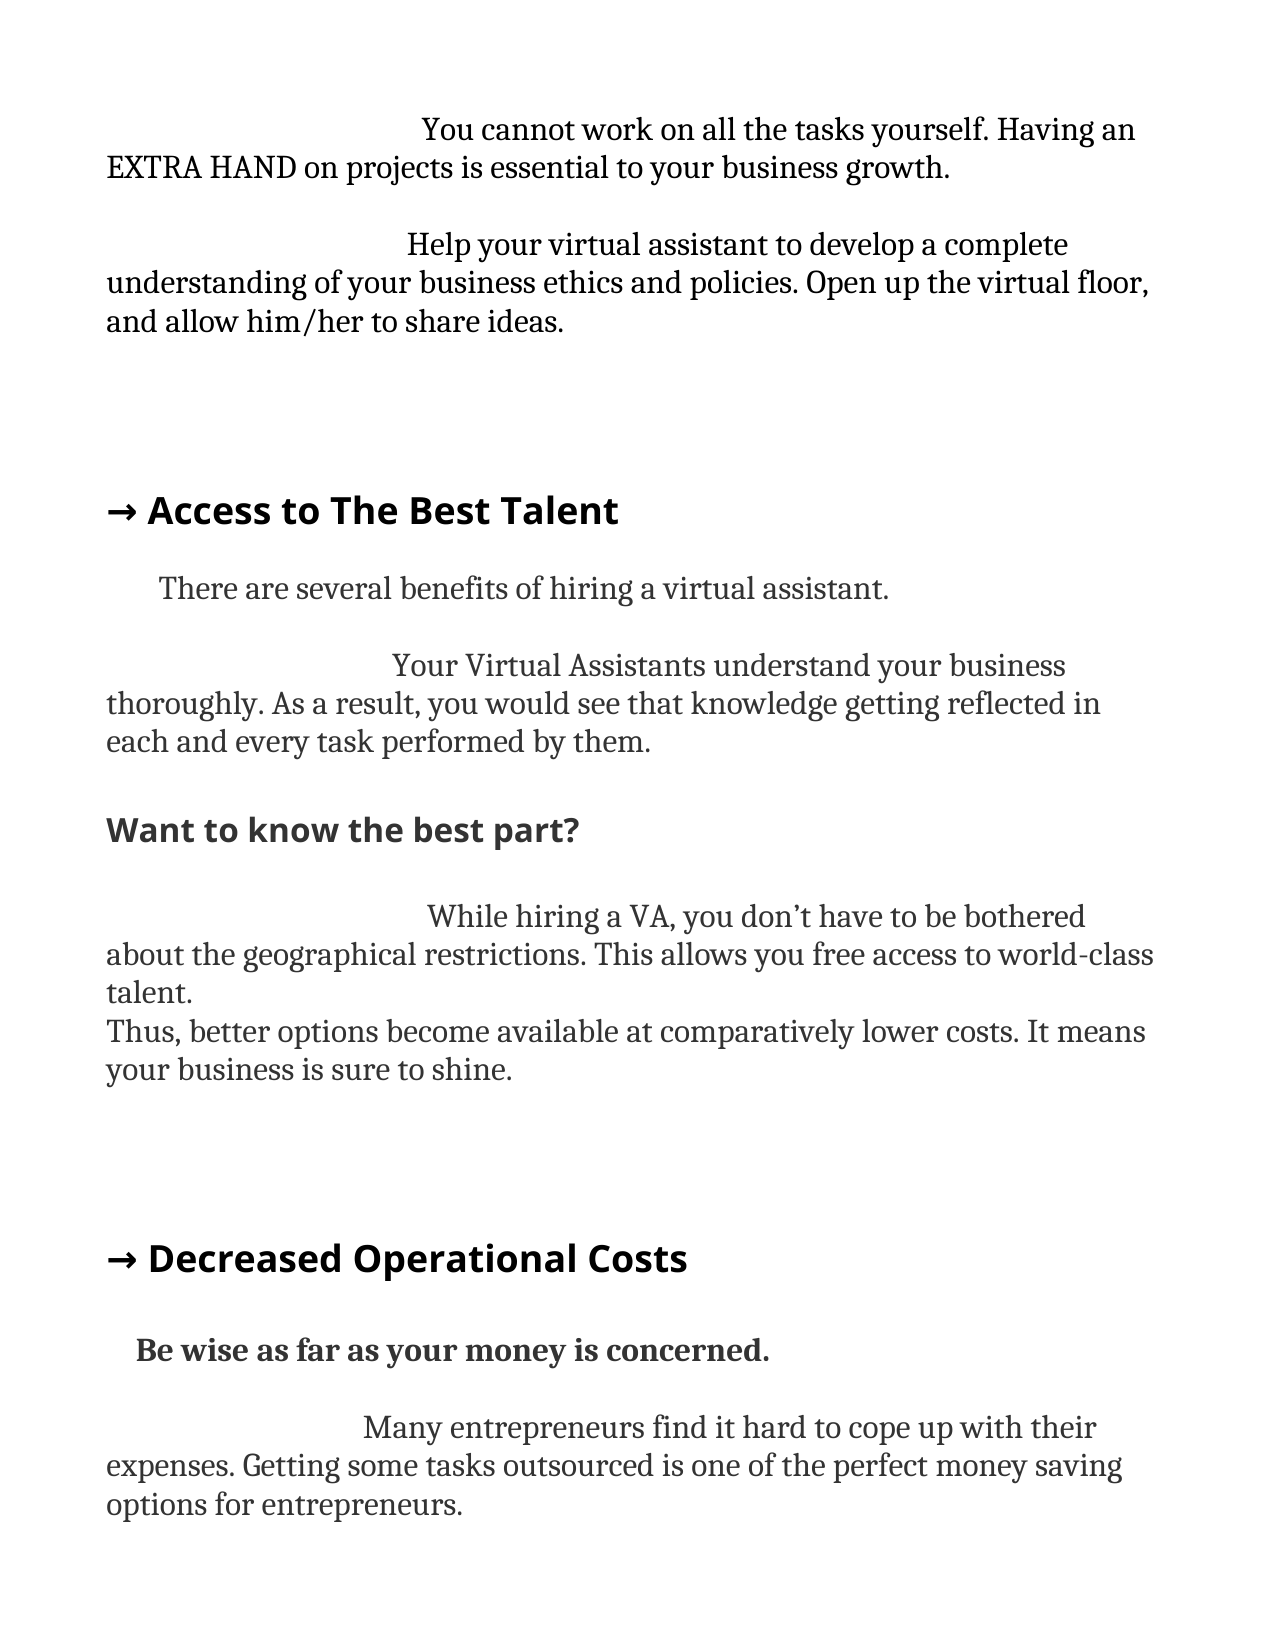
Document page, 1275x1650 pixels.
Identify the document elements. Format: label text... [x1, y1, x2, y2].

subtitle → Decreased Operational Costs [106, 1233, 838, 1284]
text Thus, better options become available at comparatively lower costs. It means your business is sure to shine. [106, 1012, 1169, 1089]
subtitle Be wise as far as your money is concerned. [106, 1332, 1169, 1370]
text While hiring a VA, you don’t have to be bothered about the geographical restrictions. This allows you free access to world-class talent. [106, 897, 1169, 1012]
text You cannot work on all the tasks yourself. Having an EXTRA HAND on projects is essential to your business growth. [106, 110, 1169, 187]
text Many entrepreneurs find it hard to cope up with their expenses. Getting some tasks outsourced is one of the perfect money saving options for entrepreneurs. [106, 1408, 1169, 1523]
subtitle → Access to The Best Talent [106, 484, 838, 535]
text Help your virtual assistant to develop a complete understanding of your business ethics and policies. Open up the virtual floor, and allow him/her to share ideas. [106, 225, 1169, 340]
text There are several benefits of hiring a virtual assistant. [106, 569, 1169, 608]
text Your Virtual Assistants understand your business thoroughly. As a result, you would see that knowledge getting reflected in each and every task performed by them. [106, 646, 1169, 761]
text Want to know the best part? [106, 806, 1169, 852]
